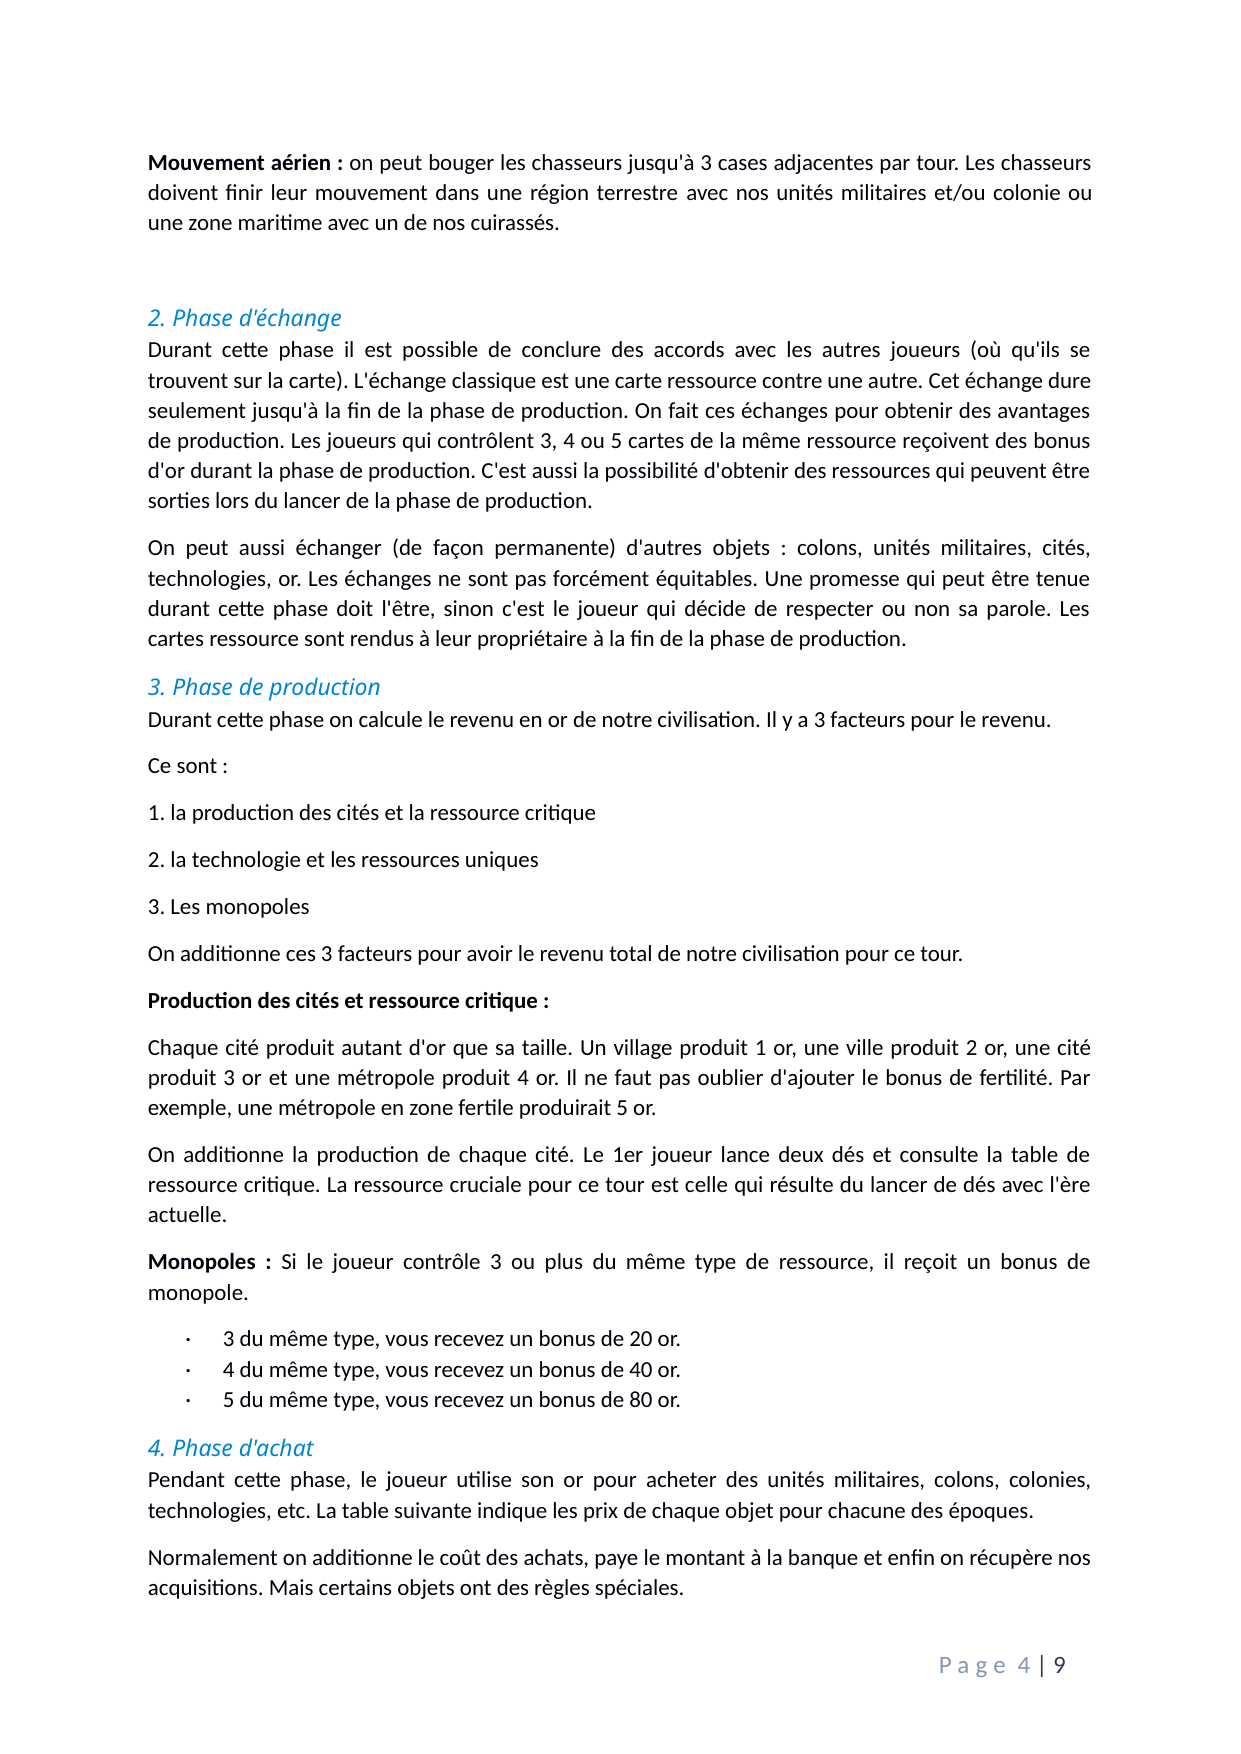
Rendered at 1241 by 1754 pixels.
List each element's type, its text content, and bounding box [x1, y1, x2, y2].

list 4 du même type, vous recevez un bonus de 40 or. [185, 1355, 1093, 1383]
text On additionne la production de chaque cité. Le 1er joueur lance deux dés et consulte la table de ressource critique. La ressource cruciale pour ce tour est celle qui résulte du lancer de dés avec l'ère actuelle. [148, 1140, 1093, 1228]
subtitle 2. Phase d'échange [148, 302, 1093, 333]
subtitle 4. Phase d'achat [148, 1432, 1093, 1463]
text Mouvement aérien : on peut bouger les chasseurs jusqu'à 3 cases adjacentes par tour. Les chasseurs doivent finir leur mouvement dans une région terrestre avec nos unités militaires et/ou colonie ou une zone maritime avec un de nos cuirassés. [148, 148, 1093, 236]
text 1. la production des cités et la ressource critique [148, 798, 1093, 826]
text Durant cette phase on calcule le revenu en or de notre civilisation. Il y a 3 facteurs pour le revenu. [148, 705, 1093, 733]
text Production des cités et ressource critique : [148, 986, 1093, 1014]
text Pendant cette phase, le joueur utilise son or pour acheter des unités militaires, colons, colonies, technologies, etc. La table suivante indique les prix de chaque objet pour chacune des époques. [148, 1466, 1093, 1524]
list 3 du même type, vous recevez un bonus de 20 or. [185, 1324, 1093, 1352]
text Ce sont : [148, 752, 1093, 779]
text 2. la technologie et les ressources uniques [148, 845, 1093, 873]
text Monopoles : Si le joueur contrôle 3 ou plus du même type de ressource, il reçoit un bonus de monopole. [148, 1247, 1093, 1306]
text Normalement on additionne le coût des achats, paye le montant à la banque et enfin on récupère nos acquisitions. Mais certains objets ont des règles spéciales. [148, 1543, 1093, 1601]
text 3. Les monopoles [148, 892, 1093, 920]
text Durant cette phase il est possible de conclure des accords avec les autres joueurs (où qu'ils se trouvent sur la carte). L'échange classique est une carte ressource contre une autre. Cet échange dure seulement jusqu'à la fin de la phase de production. On fait ces échanges pour obtenir des avantages de production. Les joueurs qui contrôlent 3, 4 ou 5 cartes de la même ressource reçoivent des bonus d'or durant la phase de production. C'est aussi la possibilité d'obtenir des ressources qui peuvent être sorties lors du lancer de la phase de production. [148, 336, 1093, 514]
text On additionne ces 3 facteurs pour avoir le revenu total de notre civilisation pour ce tour. [148, 939, 1093, 967]
subtitle 3. Phase de production [148, 671, 1093, 702]
list 5 du même type, vous recevez un bonus de 80 or. [185, 1385, 1093, 1413]
text On peut aussi échanger (de façon permanente) d'autres objets : colons, unités militaires, cités, technologies, or. Les échanges ne sont pas forcément équitables. Une promesse qui peut être tenue durant cette phase doit l'être, sinon c'est le joueur qui décide de respecter ou non sa parole. Les cartes ressource sont rendus à leur propriétaire à la fin de la phase de production. [148, 533, 1093, 652]
text Chaque cité produit autant d'or que sa taille. Un village produit 1 or, une ville produit 2 or, une cité produit 3 or et une métropole produit 4 or. Il ne faut pas oublier d'ajouter le bonus de fertilité. Par exemple, une métropole en zone fertile produirait 5 or. [148, 1033, 1093, 1121]
